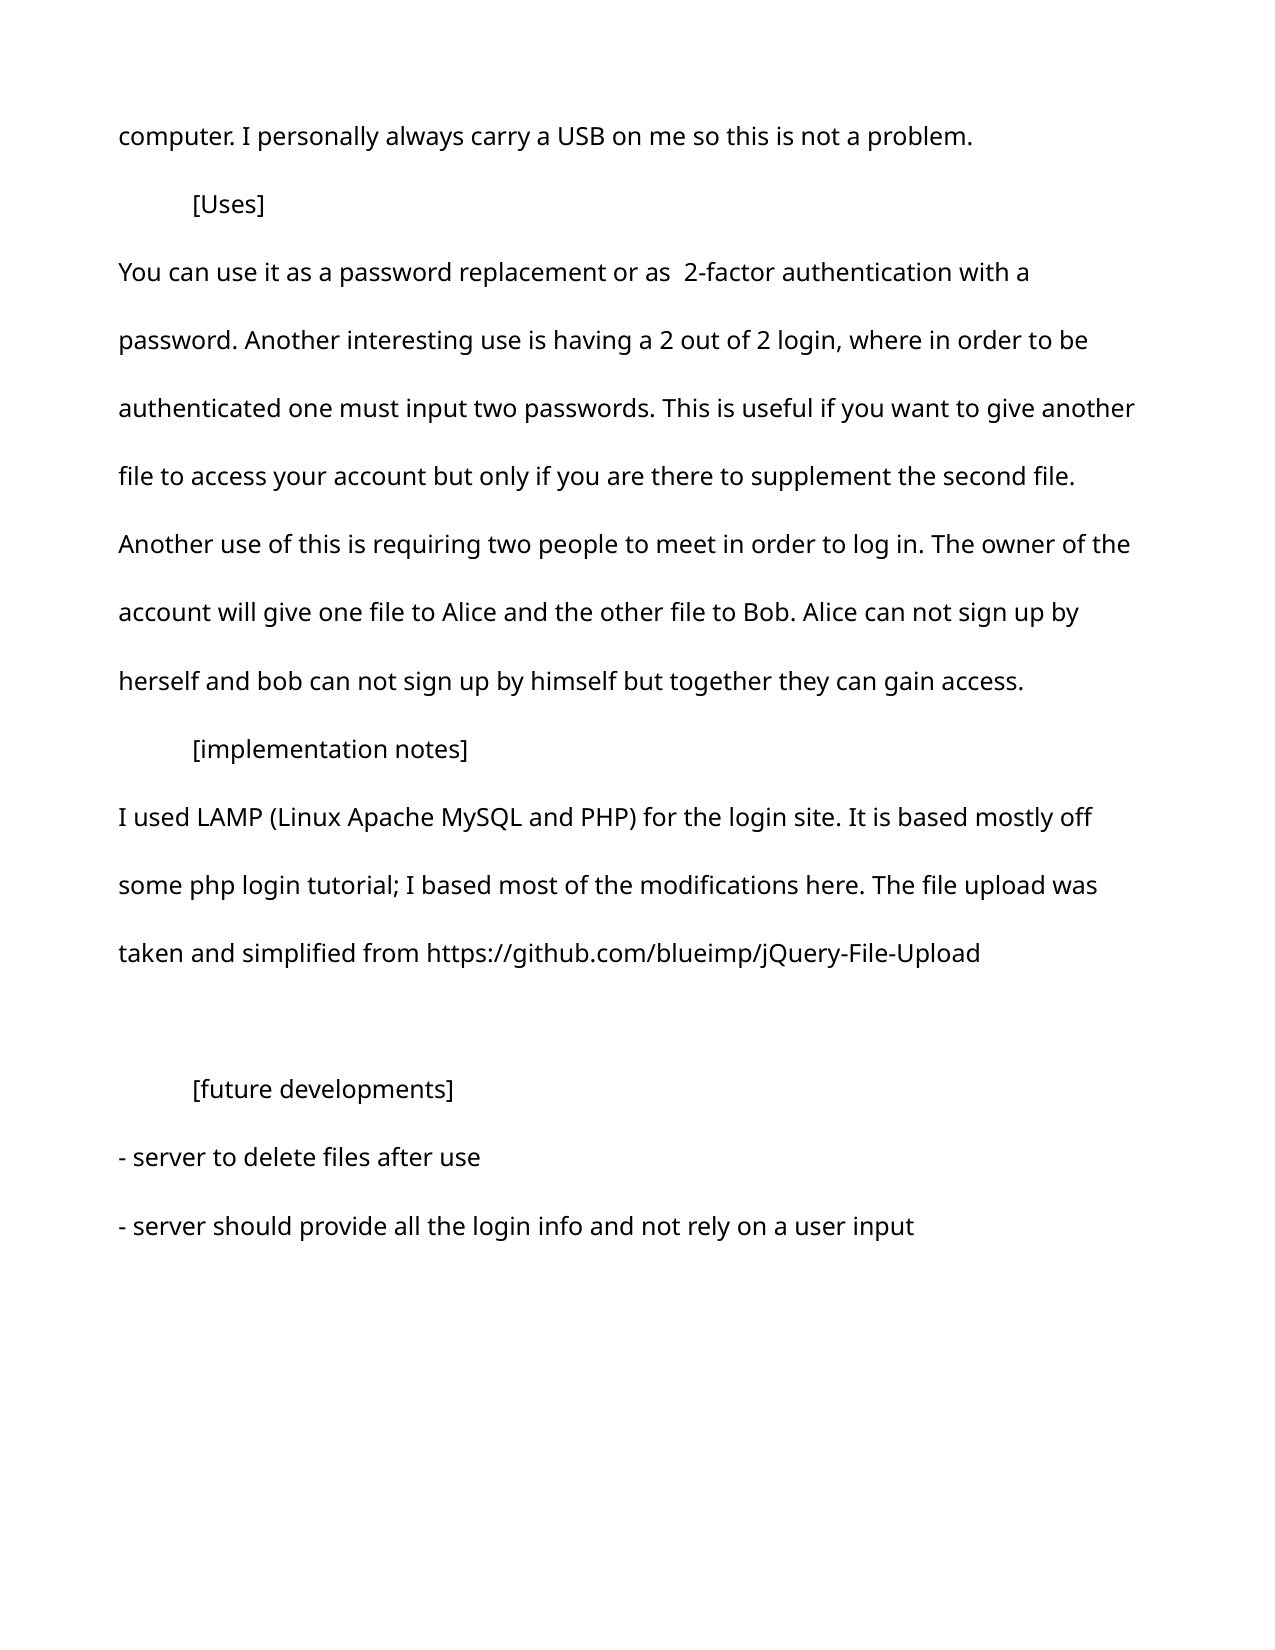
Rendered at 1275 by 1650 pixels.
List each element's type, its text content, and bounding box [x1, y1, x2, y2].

text - server to delete files after use [118, 1140, 1157, 1174]
text [future developments] [118, 1072, 1157, 1106]
text [Uses] [118, 186, 1157, 220]
text I used LAMP (Linux Apache MySQL and PHP) for the login site. It is based mostly off some php login tutorial; I based most of the modifications here. The file upload was taken and simplified from https://github.com/blueimp/jQuery-File-Upload [118, 799, 1157, 970]
text [implementation notes] [118, 731, 1157, 765]
text computer. I personally always carry a USB on me so this is not a problem. [118, 118, 1157, 152]
text You can use it as a password replacement or as 2-factor authentication with a password. Another interesting use is having a 2 out of 2 login, where in order to be authenticated one must input two passwords. This is useful if you want to give another file to access your account but only if you are there to supplement the second file. Another use of this is requiring two people to meet in order to log in. The owner of the account will give one file to Alice and the other file to Bob. Alice can not sign up by herself and bob can not sign up by himself but together they can gain access. [118, 254, 1157, 697]
text - server should provide all the login info and not rely on a user input [118, 1208, 1157, 1242]
